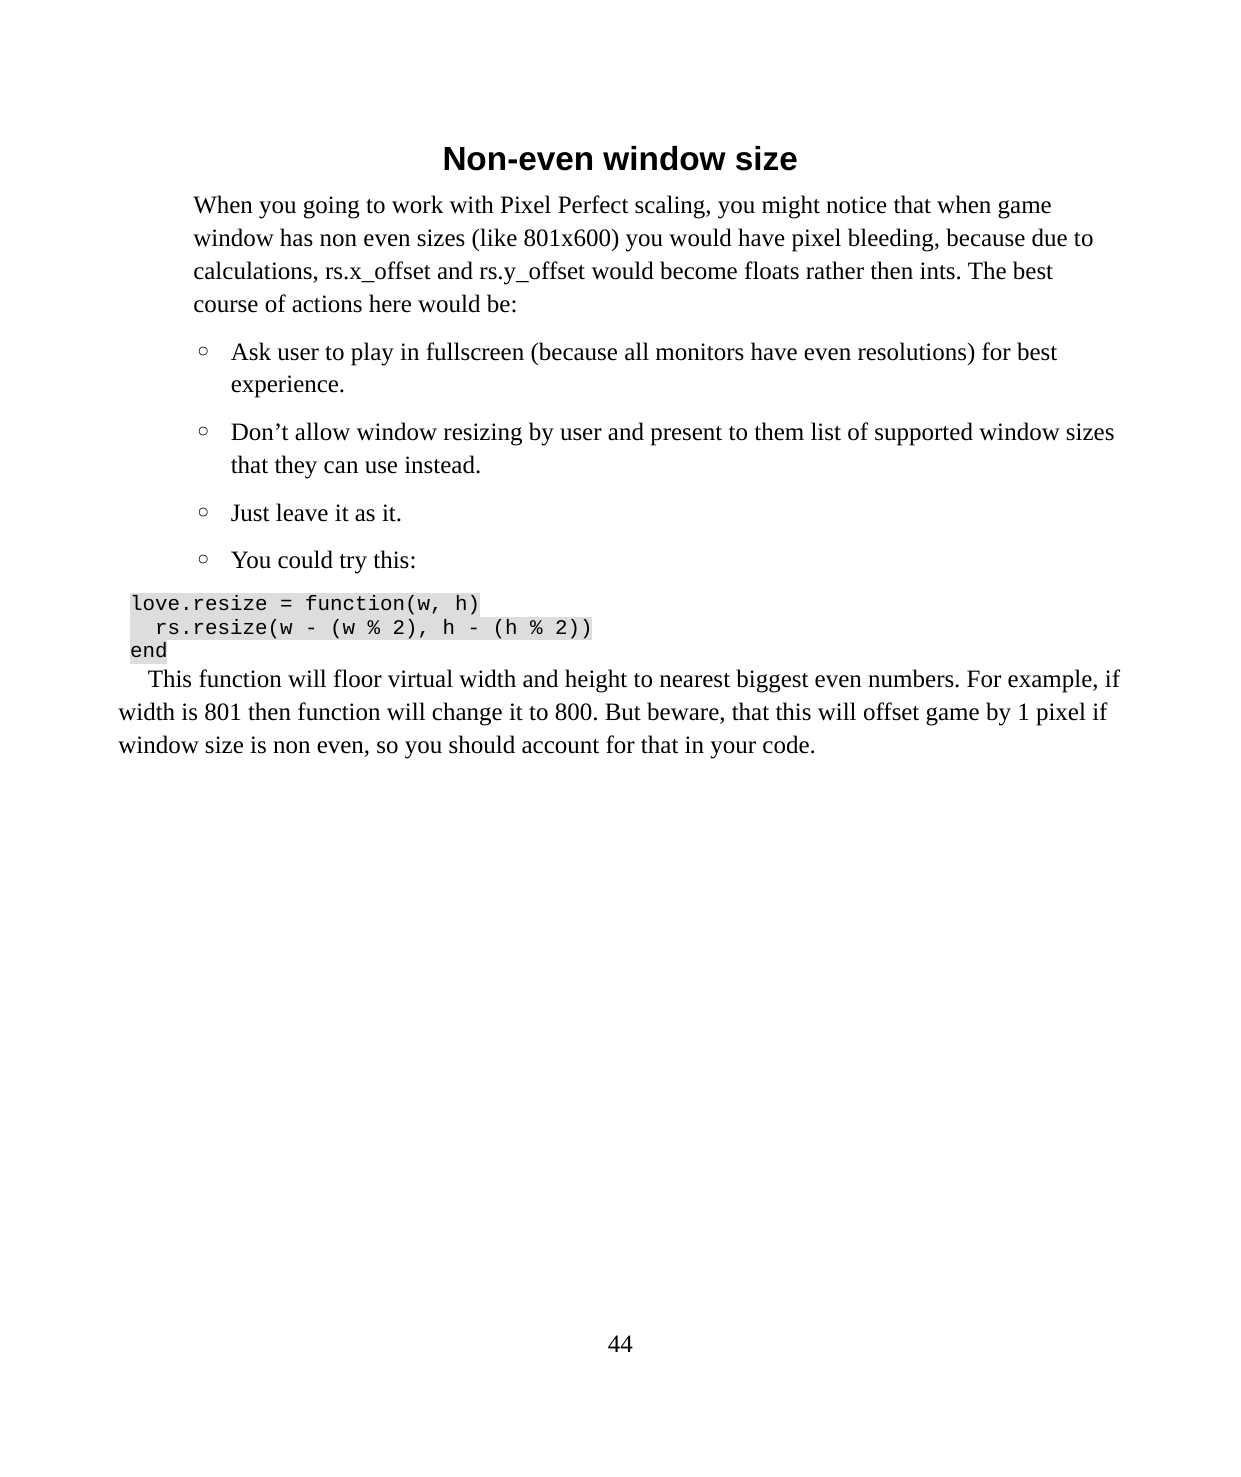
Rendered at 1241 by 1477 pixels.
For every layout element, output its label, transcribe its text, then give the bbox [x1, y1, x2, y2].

list You could try this: [193, 545, 1122, 574]
subtitle Non-even window size [118, 139, 1122, 177]
text rs.resize(w - (w % 2), h - (h % 2)) [592, 617, 1110, 640]
list Don’t allow window resizing by user and present to them list of supported window sizes that they can use instead. [193, 417, 1122, 479]
list When you going to work with Pixel Perfect scaling, you might notice that when game window has non even sizes (like 801x600) you would have pixel bleeding, because due to calculations, rs.x_offset and rs.y_offset would become floats rather then ints. The best course of actions here would be: [156, 190, 1122, 318]
text love.resize = function(w, h) [480, 593, 1110, 617]
text end [167, 640, 1110, 664]
text This function will floor virtual width and height to nearest biggest even numbers. For example, if width is 801 then function will change it to 800. But beware, that this will offset game by 1 pixel if window size is non even, so you should account for that in your code. [118, 664, 1122, 759]
list Ask user to play in fullscreen (because all monitors have even resolutions) for best experience. [193, 337, 1122, 398]
list Just leave it as it. [193, 498, 1122, 527]
